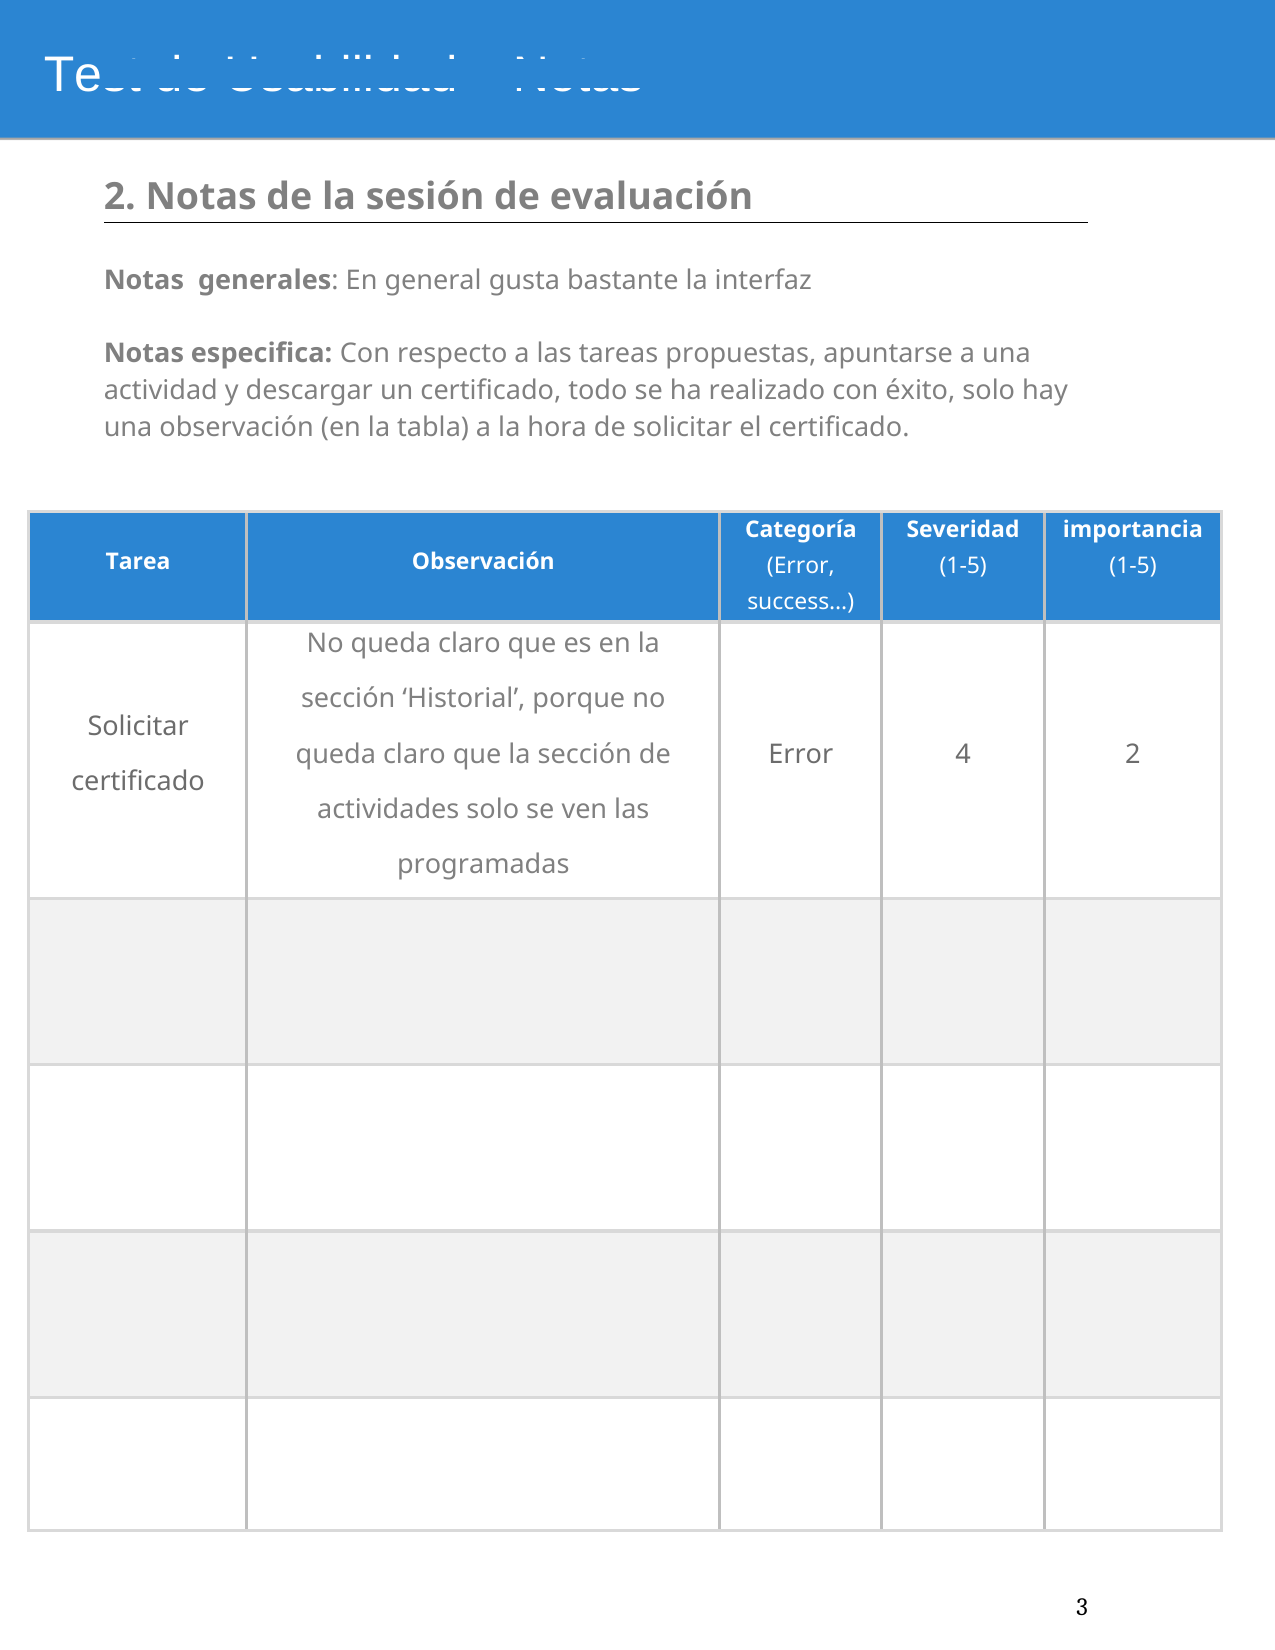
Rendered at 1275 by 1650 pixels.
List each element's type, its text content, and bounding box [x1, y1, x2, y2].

table_header importancia (1-5) [1046, 513, 1220, 620]
table_cell [883, 1233, 1043, 1396]
table_cell [721, 1066, 880, 1229]
table_cell [721, 1399, 880, 1529]
table_cell No queda claro que es en la sección ‘Historial’, porque no queda claro que la sección de actividades solo se ven las programadas [248, 624, 718, 897]
table_header Tarea [30, 513, 245, 620]
text 2. Notas de la sesión de evaluación [103, 169, 1088, 223]
text Notas especifica: Con respecto a las tareas propuestas, apuntarse a una actividad y descargar un certificado, todo se ha realizado con éxito, solo hay una observación (en la tabla) a la hora de solicitar el certificado. [103, 334, 1088, 473]
table_cell [1046, 900, 1220, 1063]
table_cell [883, 1399, 1043, 1529]
table_cell [30, 1233, 245, 1396]
table_cell [248, 1399, 718, 1529]
table_cell 4 [883, 624, 1043, 897]
table_cell Error [721, 624, 880, 897]
table_cell 2 [1046, 624, 1220, 897]
table_cell [721, 900, 880, 1063]
table_cell [1046, 1233, 1220, 1396]
table_cell [883, 900, 1043, 1063]
table_cell [30, 1399, 245, 1529]
table_header Observación [248, 513, 718, 620]
table_cell [30, 900, 245, 1063]
table_header Severidad (1-5) [883, 513, 1043, 620]
table_cell [883, 1066, 1043, 1229]
table_cell [248, 1066, 718, 1229]
table_cell Solicitar certificado [30, 624, 245, 897]
table_cell [721, 1233, 880, 1396]
table_header Categoría (Error, success…) [721, 513, 880, 620]
table_cell [248, 900, 718, 1063]
table_cell [1046, 1399, 1220, 1529]
table_cell [30, 1066, 245, 1229]
table_cell [1046, 1066, 1220, 1229]
text Notas generales: En general gusta bastante la interfaz [103, 260, 1088, 297]
table_cell [248, 1233, 718, 1396]
